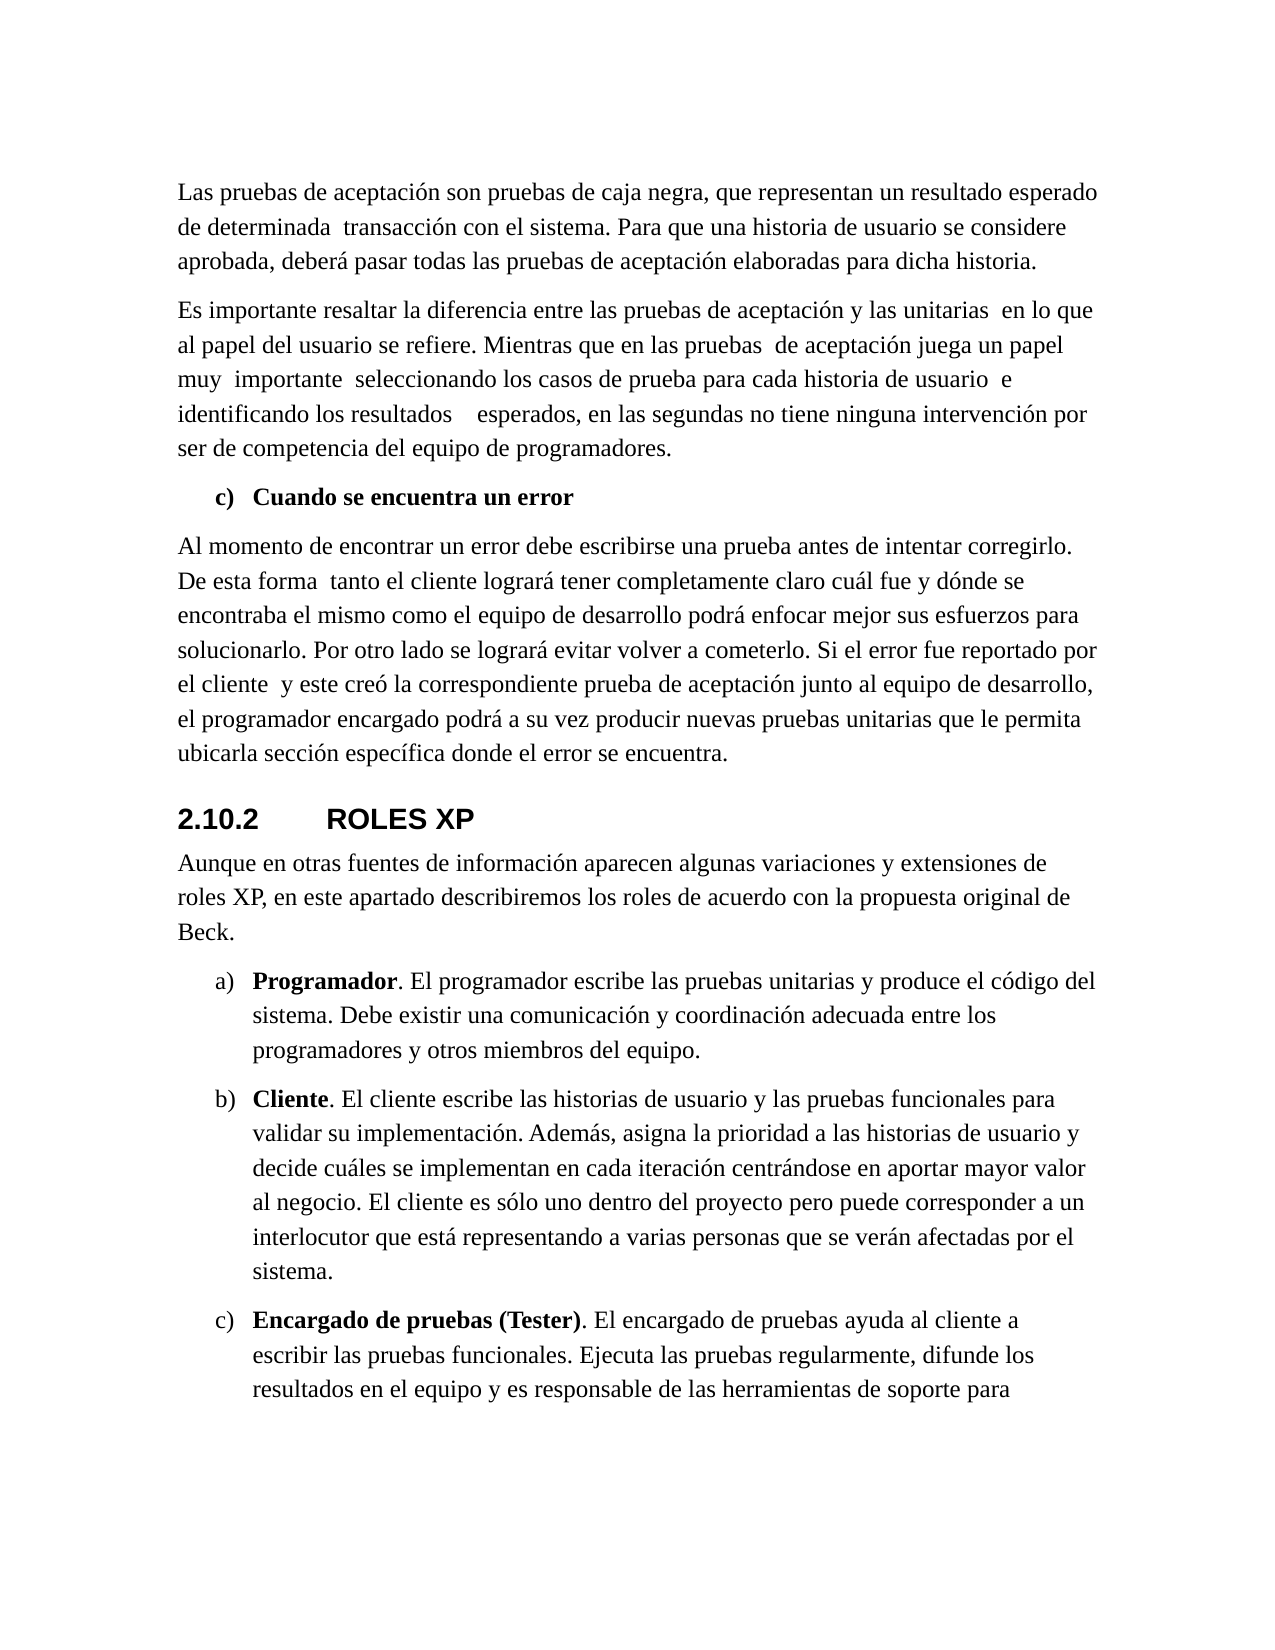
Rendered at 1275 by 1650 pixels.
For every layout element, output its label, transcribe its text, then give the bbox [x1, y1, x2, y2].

text Aunque en otras fuentes de información aparecen algunas variaciones y extensiones de roles XP, en este apartado describiremos los roles de acuerdo con la propuesta original de Beck. [177, 848, 1098, 946]
list Cliente. El cliente escribe las historias de usuario y las pruebas funcionales para validar su implementación. Además, asigna la prioridad a las historias de usuario y decide cuáles se implementan en cada iteración centrándose en aportar mayor valor al negocio. El cliente es sólo uno dentro del proyecto pero puede corresponder a un interlocutor que está representando a varias personas que se verán afectadas por el sistema. [215, 1084, 1098, 1285]
list Encargado de pruebas (Tester). El encargado de pruebas ayuda al cliente a escribir las pruebas funcionales. Ejecuta las pruebas regularmente, difunde los resultados en el equipo y es responsable de las herramientas de soporte para [215, 1306, 1098, 1403]
text Al momento de encontrar un error debe escribirse una prueba antes de intentar corregirlo. De esta forma tanto el cliente logrará tener completamente claro cuál fue y dónde se encontraba el mismo como el equipo de desarrollo podrá enfocar mejor sus esfuerzos para solucionarlo. Por otro lado se logrará evitar volver a cometerlo. Si el error fue reportado por el cliente y este creó la correspondiente prueba de aceptación junto al equipo de desarrollo, el programador encargado podrá a su vez producir nuevas pruebas unitarias que le permita ubicarla sección específica donde el error se encuentra. [177, 531, 1098, 767]
text Es importante resaltar la diferencia entre las pruebas de aceptación y las unitarias en lo que al papel del usuario se refiere. Mientras que en las pruebas de aceptación juega un papel muy importante seleccionando los casos de prueba para cada historia de usuario e identificando los resultados esperados, en las segundas no tiene ninguna intervención por ser de competencia del equipo de programadores. [177, 295, 1098, 462]
text Las pruebas de aceptación son pruebas de caja negra, que representan un resultado esperado de determinada transacción con el sistema. Para que una historia de usuario se considere aprobada, deberá pasar todas las pruebas de aceptación elaboradas para dicha historia. [177, 177, 1098, 275]
subtitle ROLES XP [177, 802, 1098, 836]
list Cuando se encuentra un error [215, 482, 1098, 511]
list Programador. El programador escribe las pruebas unitarias y produce el código del sistema. Debe existir una comunicación y coordinación adecuada entre los programadores y otros miembros del equipo. [215, 966, 1098, 1064]
